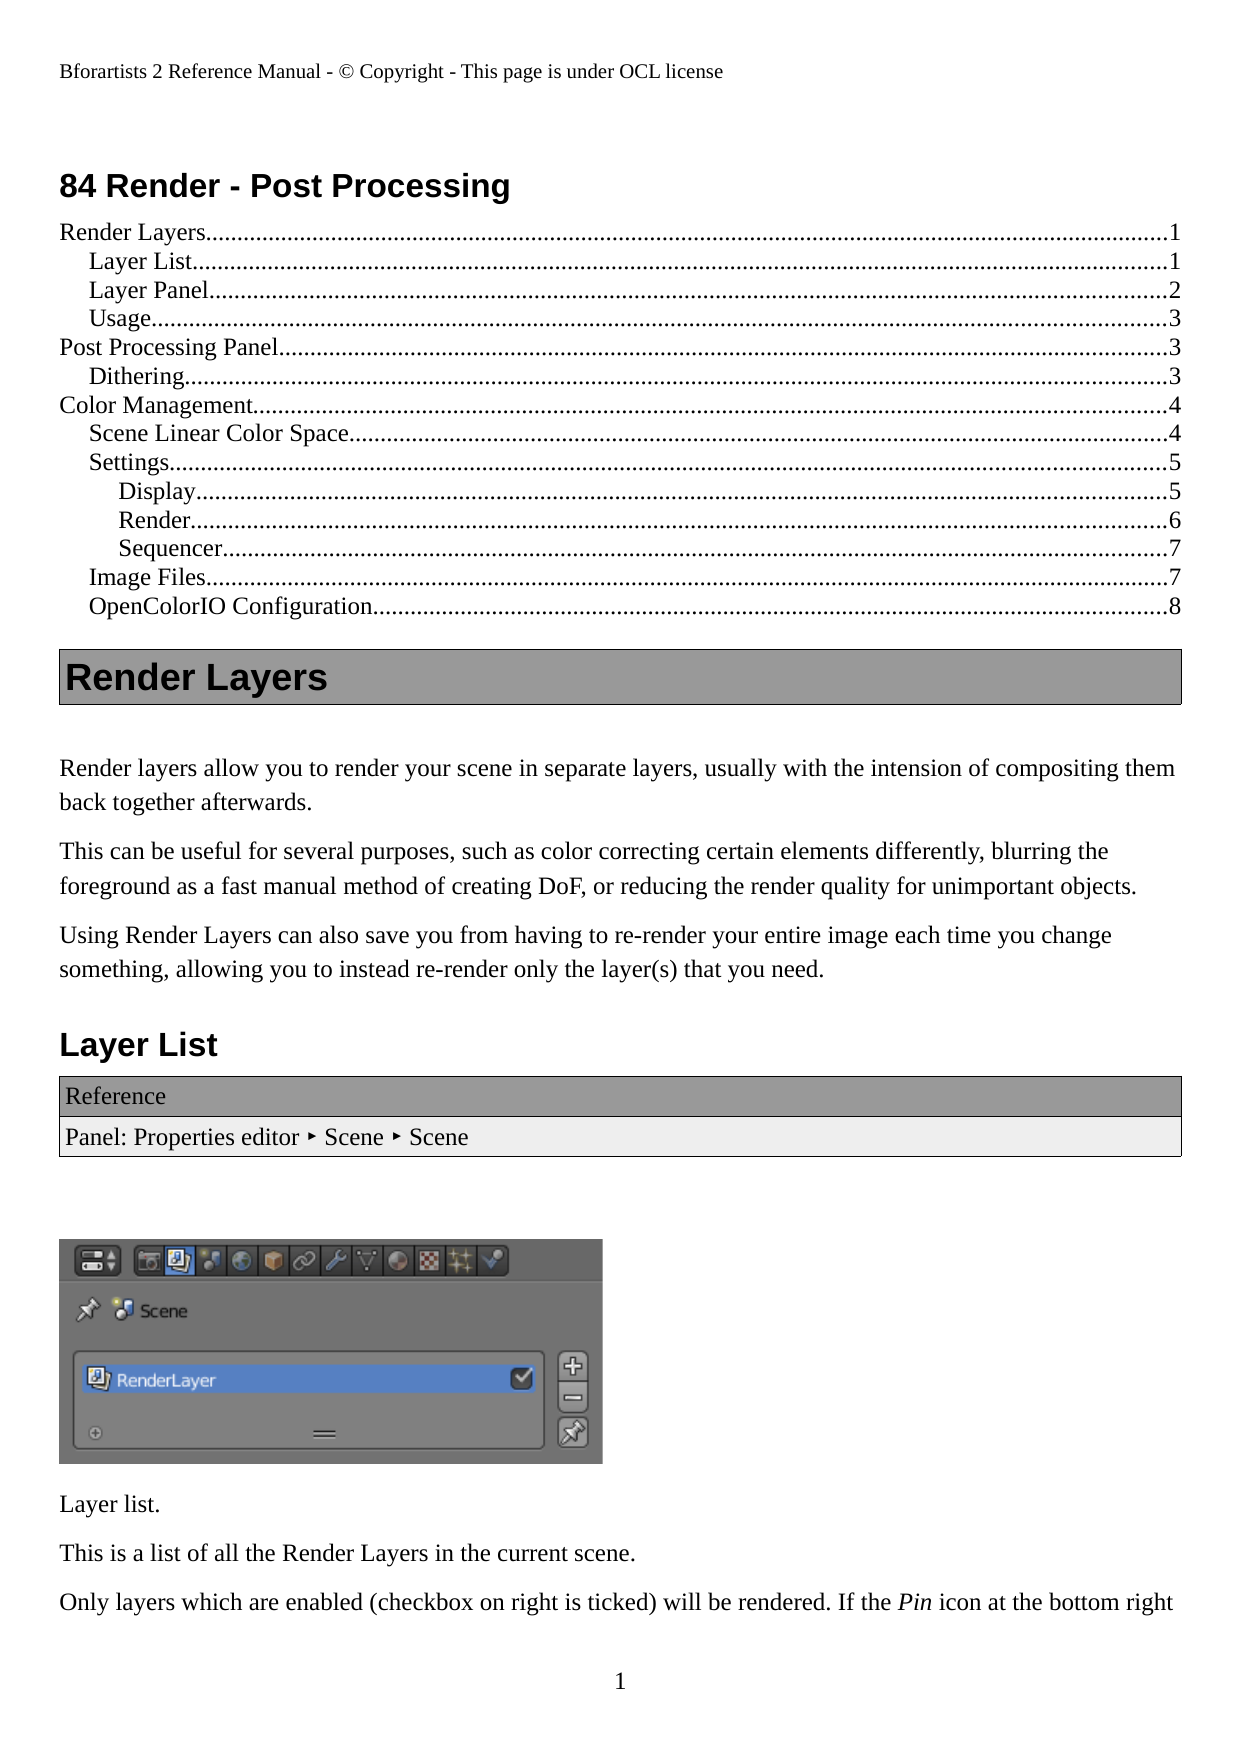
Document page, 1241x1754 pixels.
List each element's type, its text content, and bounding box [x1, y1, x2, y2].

text Only layers which are enabled (checkbox on right is ticked) will be rendered. If the Pin icon at the bottom right [59, 1587, 1181, 1616]
text Layer Panel 2 [88, 275, 1181, 303]
text Image Files 7 [88, 562, 1181, 591]
text Render layers allow you to render your scene in separate layers, usually with the intension of compositing them back together afterwards. [59, 753, 1181, 816]
text Scene Linear Color Space 4 [88, 418, 1181, 447]
text Usage 3 [88, 303, 1181, 332]
text Display 5 [118, 476, 1181, 505]
text Color Management 4 [59, 390, 1181, 418]
subtitle Layer List [59, 1024, 1181, 1063]
text OpenColorIO Configuration 8 [88, 591, 1181, 620]
table_cell Panel: Properties editor ‣ Scene ‣ Scene [60, 1117, 1181, 1156]
table_header Render Layers [60, 650, 1181, 704]
table_header Reference [60, 1077, 1181, 1116]
text Using Render Layers can also save you from having to re-render your entire image each time you change something, allowing you to instead re-render only the layer(s) that you need. [59, 920, 1181, 983]
text Render 6 [118, 505, 1181, 533]
text Layer List 1 [88, 246, 1181, 275]
text Dithering 3 [88, 361, 1181, 390]
text Render Layers 1 [59, 217, 1181, 246]
text Sequencer 7 [118, 533, 1181, 562]
text Post Processing Panel 3 [59, 332, 1181, 361]
text This is a list of all the Render Layers in the current scene. [59, 1538, 1181, 1567]
text Layer list. [59, 1489, 1181, 1518]
subtitle 84 Render - Post Processing [59, 166, 1181, 205]
text Settings 5 [88, 447, 1181, 476]
picture [59, 1239, 603, 1464]
text This can be useful for several purposes, such as color correcting certain elements differently, blurring the foreground as a fast manual method of creating DoF, or reducing the render quality for unimportant objects. [59, 836, 1181, 900]
